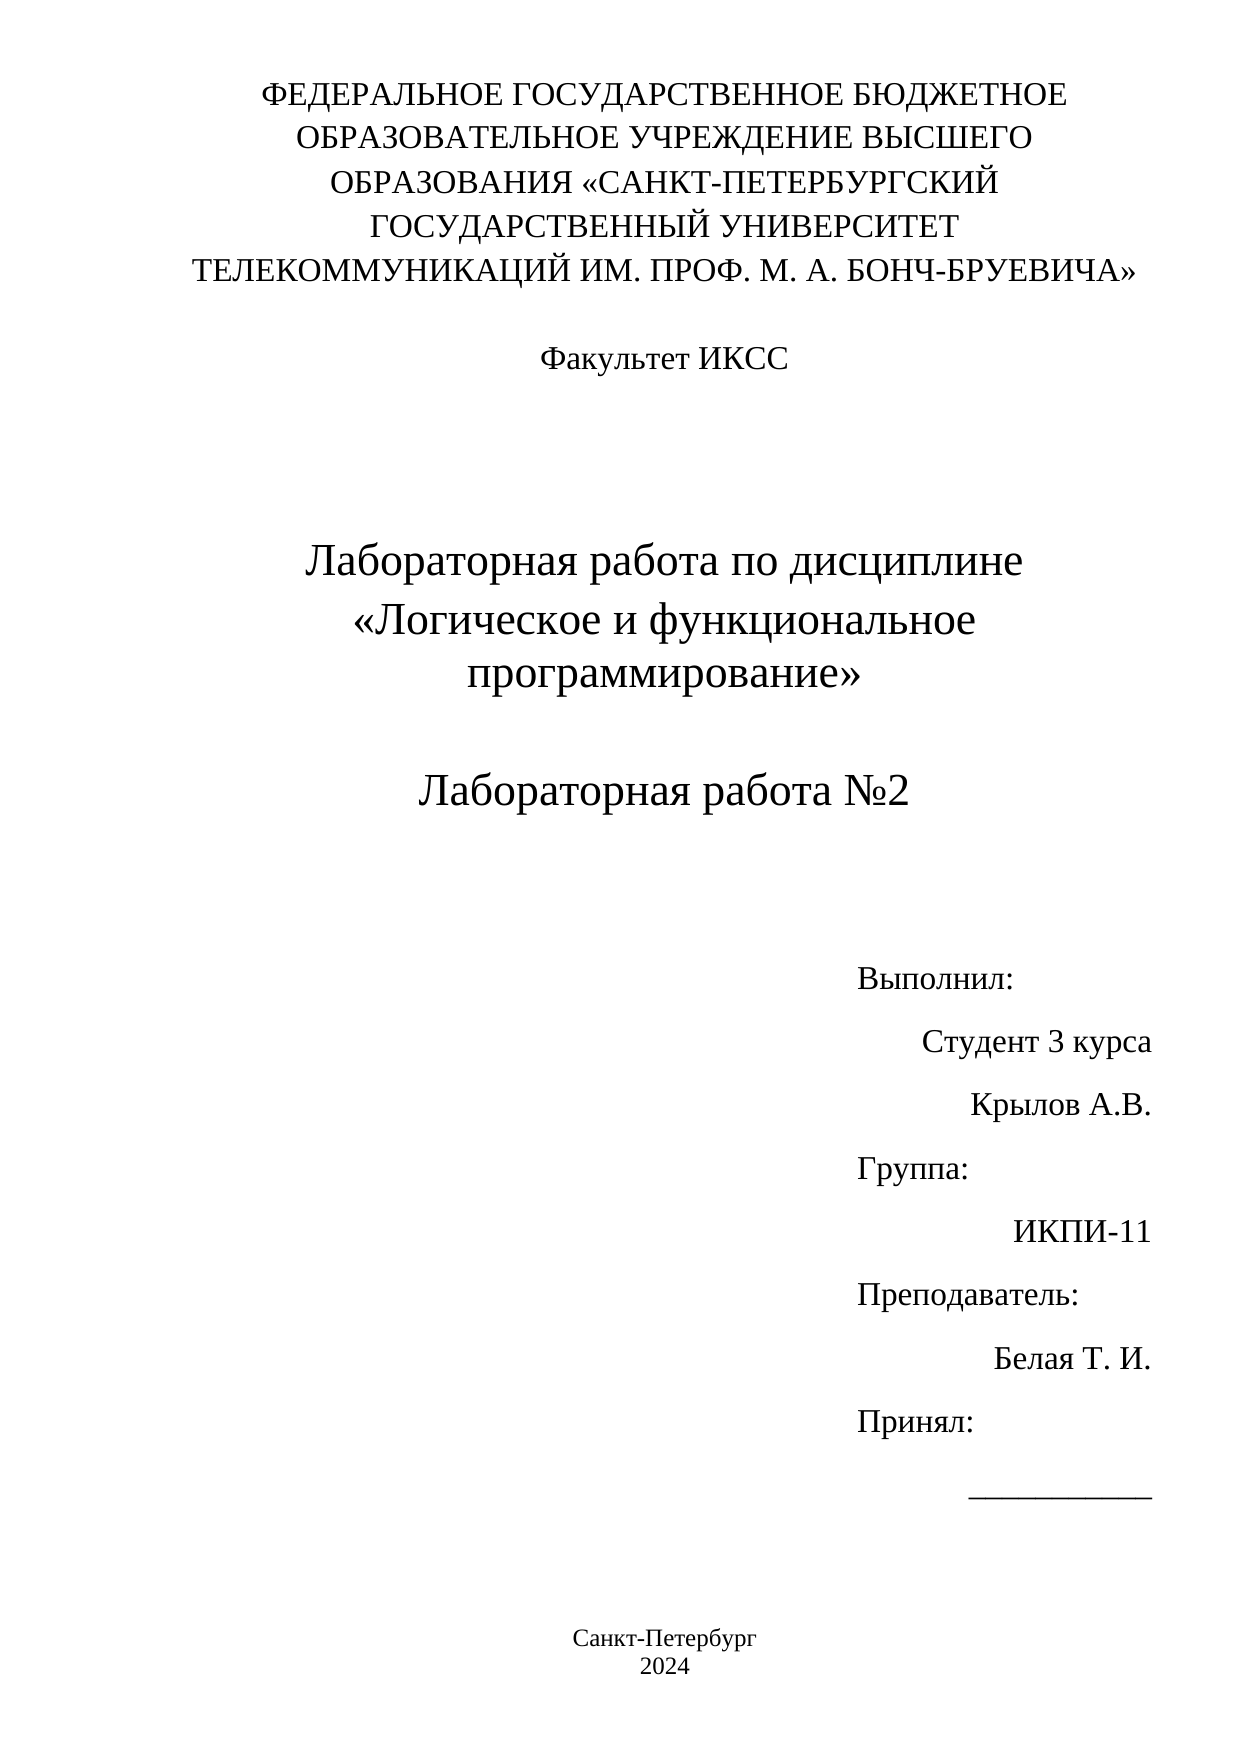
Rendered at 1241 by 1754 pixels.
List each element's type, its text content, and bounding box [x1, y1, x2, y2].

text ___________ [177, 1464, 1152, 1503]
text Белая Т. И. [177, 1338, 1152, 1376]
text Преподаватель: [177, 1274, 1152, 1313]
text ИКПИ-11 [177, 1211, 1152, 1249]
text Выполнил: [177, 958, 1152, 996]
text Принял: [177, 1401, 1152, 1439]
text «Логическое и функциональное программирование» [177, 592, 1152, 697]
text Крылов А.В. [915, 1084, 1152, 1123]
text Лабораторная работа №2 [177, 762, 1152, 815]
text Студент 3 курса [177, 1021, 1152, 1059]
text Группа: [177, 1148, 1152, 1186]
text Лабораторная работа по дисциплине [177, 533, 1152, 585]
